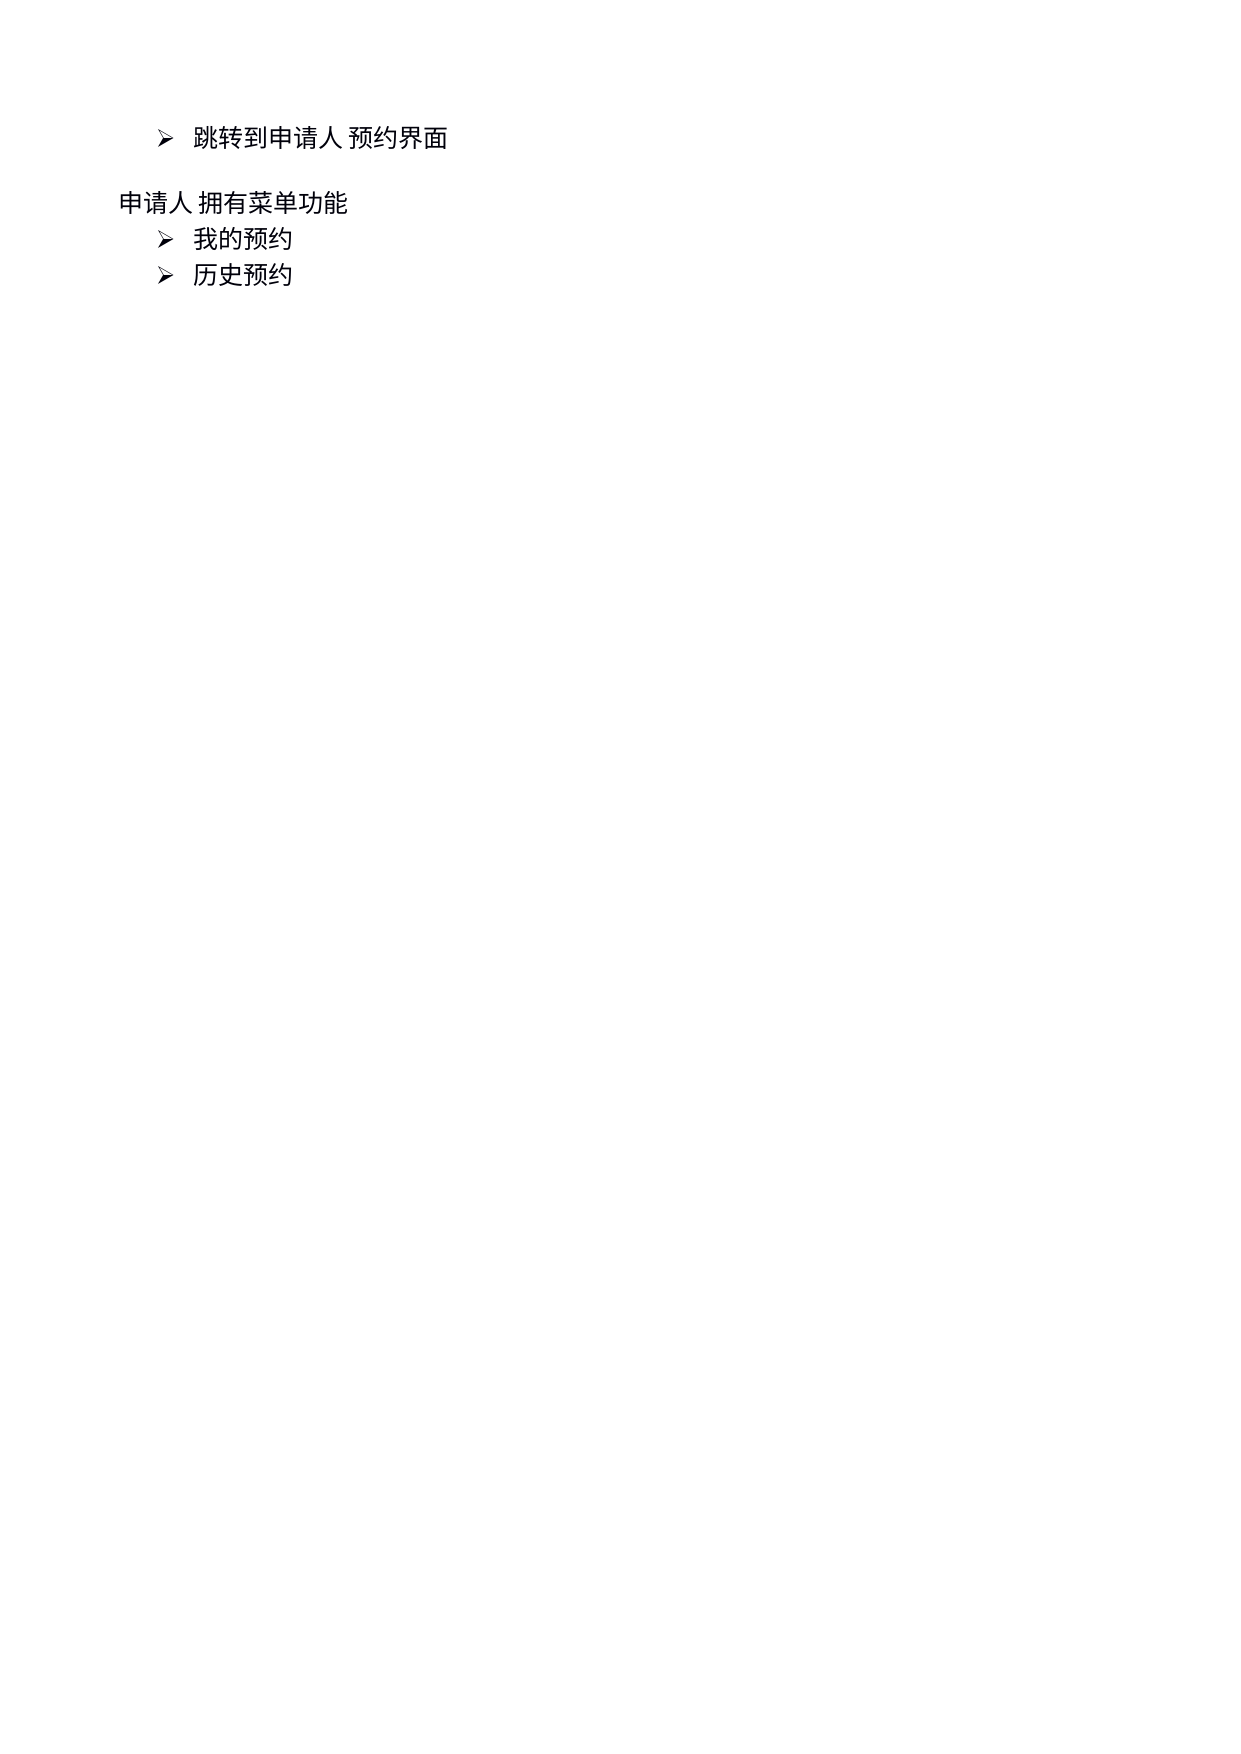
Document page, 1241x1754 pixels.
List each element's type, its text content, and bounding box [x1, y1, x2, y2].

list 历史预约 [156, 256, 1122, 292]
list 跳转到申请人 预约界面 [156, 118, 1122, 154]
text 申请人 拥有菜单功能 [118, 183, 1122, 219]
list 我的预约 [156, 219, 1122, 256]
